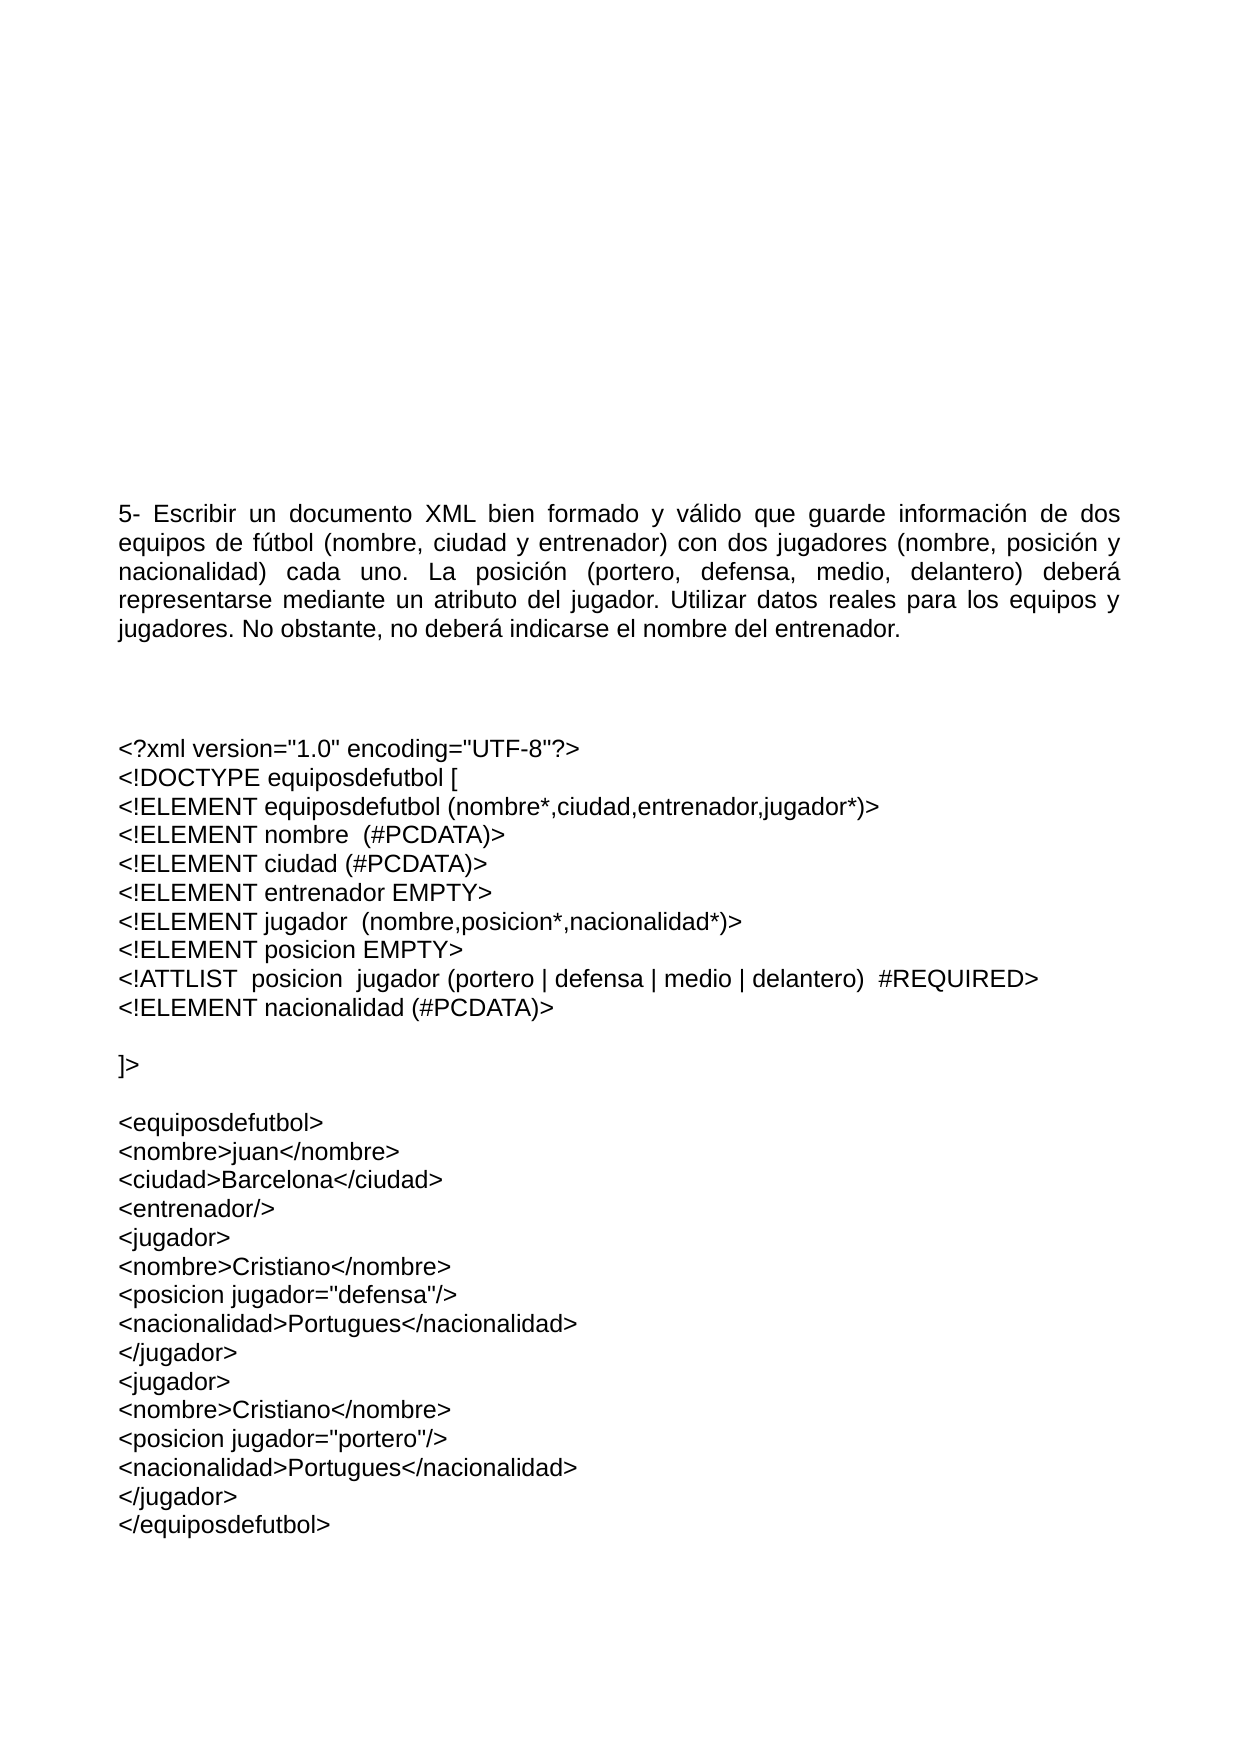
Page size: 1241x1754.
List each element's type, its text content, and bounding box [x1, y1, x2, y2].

text <!ELEMENT nombre (#PCDATA)> [118, 821, 1122, 849]
text <posicion jugador="defensa"/> [118, 1281, 1122, 1309]
text </jugador> [118, 1338, 1122, 1367]
text <!DOCTYPE equiposdefutbol [ [118, 763, 1122, 792]
text <!ELEMENT equiposdefutbol (nombre*,ciudad,entrenador,jugador*)> [118, 792, 1122, 821]
text ]> [118, 1051, 1122, 1079]
text <posicion jugador="portero"/> [118, 1424, 1122, 1453]
text <!ELEMENT nacionalidad (#PCDATA)> [118, 993, 1122, 1022]
text <jugador> [118, 1223, 1122, 1252]
text <ciudad>Barcelona</ciudad> [118, 1166, 1122, 1194]
text <nacionalidad>Portugues</nacionalidad> [118, 1453, 1122, 1482]
text </jugador> [118, 1482, 1122, 1511]
text <entrenador/> [118, 1194, 1122, 1223]
text <!ELEMENT jugador (nombre,posicion*,nacionalidad*)> [118, 907, 1122, 936]
text <nombre>Cristiano</nombre> [118, 1252, 1122, 1281]
text 5- Escribir un documento XML bien formado y válido que guarde información de dos equipos de fútbol (nombre, ciudad y entrenador) con dos jugadores (nombre, posición y nacionalidad) cada uno. La posición (portero, defensa, medio, delantero) deberá representarse mediante un atributo del jugador. Utilizar datos reales para los equipos y jugadores. No obstante, no deberá indicarse el nombre del entrenador. [118, 499, 1122, 643]
text <equiposdefutbol> [118, 1108, 1122, 1137]
text <!ATTLIST posicion jugador (portero | defensa | medio | delantero) #REQUIRED> [118, 964, 1122, 993]
text <nombre>Cristiano</nombre> [118, 1396, 1122, 1424]
text <!ELEMENT ciudad (#PCDATA)> [118, 849, 1122, 878]
text <!ELEMENT entrenador EMPTY> [118, 878, 1122, 907]
text <?xml version="1.0" encoding="UTF-8"?> [118, 734, 1122, 763]
text <jugador> [118, 1367, 1122, 1396]
text <nombre>juan</nombre> [118, 1137, 1122, 1166]
text <nacionalidad>Portugues</nacionalidad> [118, 1309, 1122, 1338]
text </equiposdefutbol> [118, 1511, 1122, 1539]
text <!ELEMENT posicion EMPTY> [118, 936, 1122, 964]
